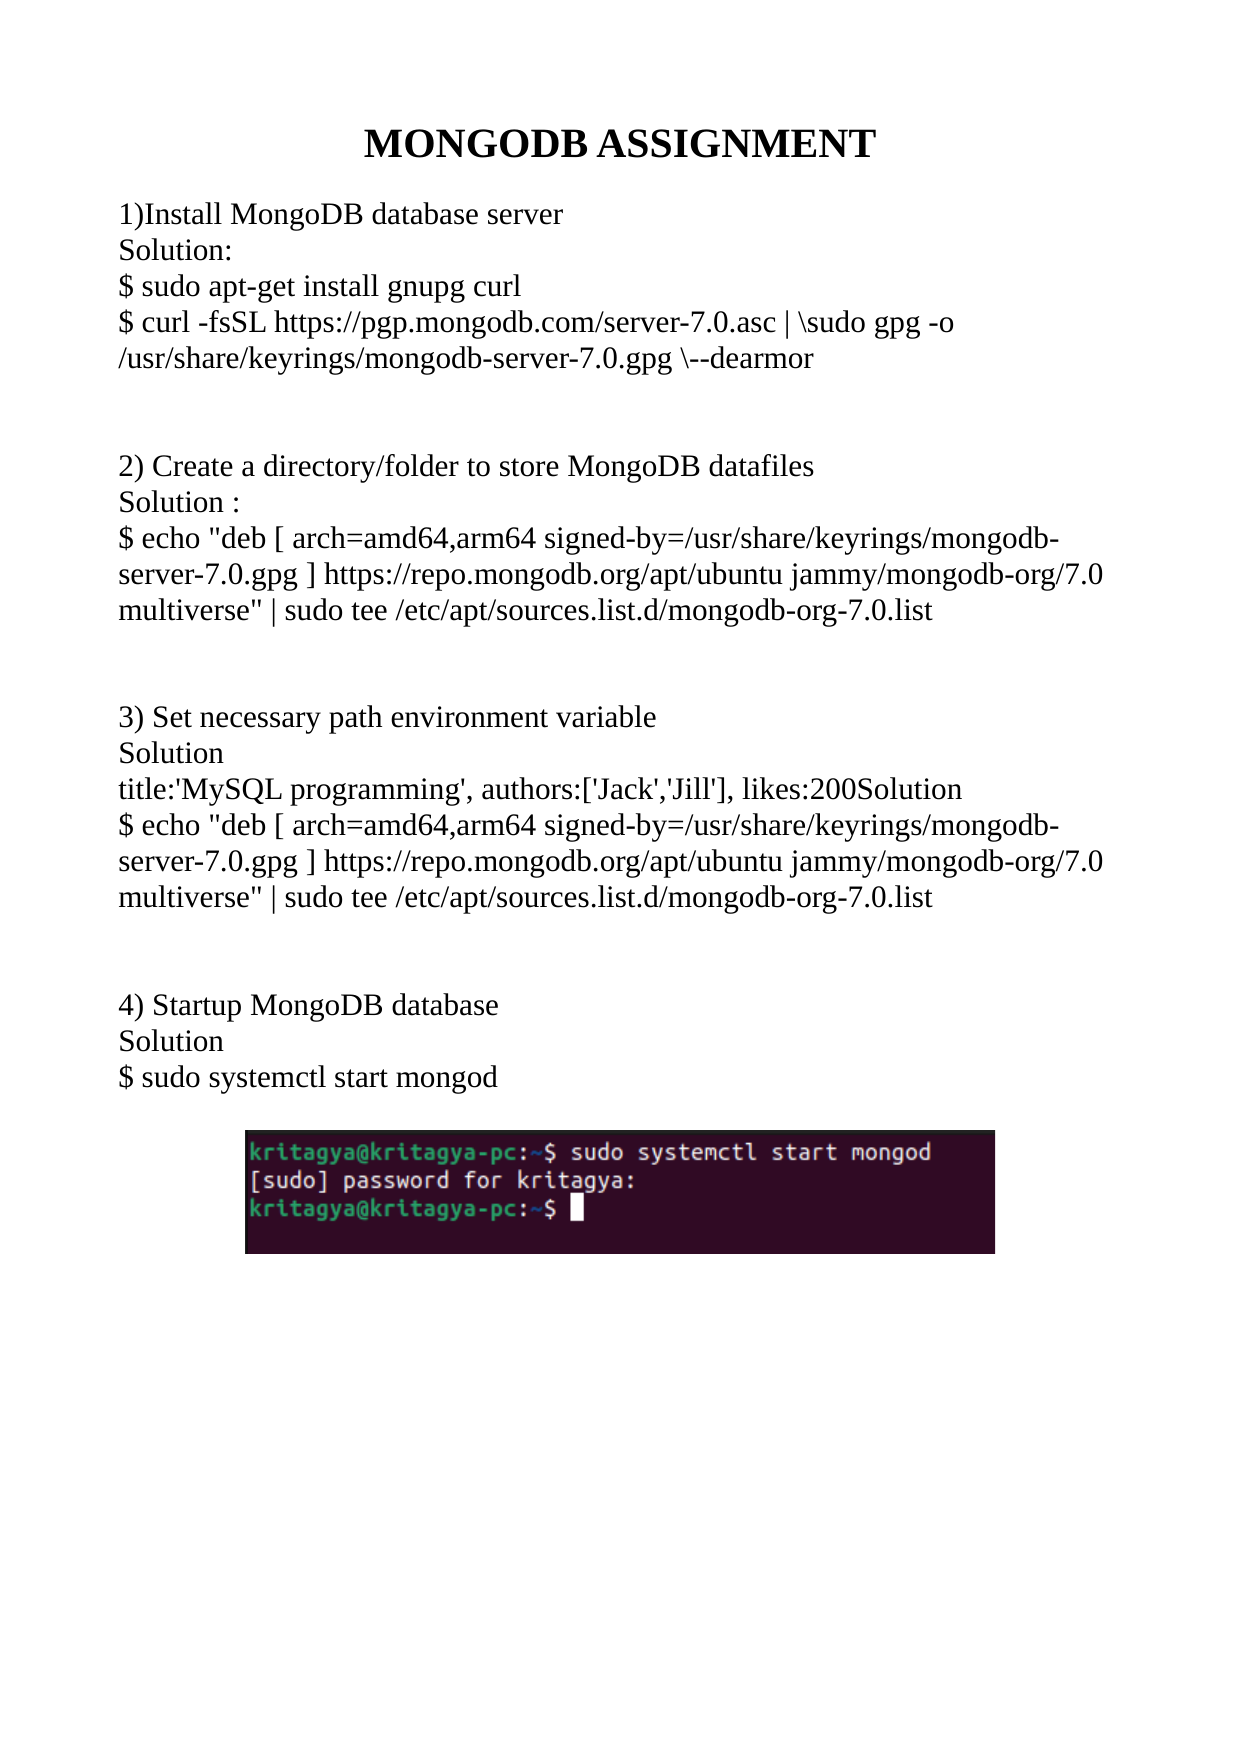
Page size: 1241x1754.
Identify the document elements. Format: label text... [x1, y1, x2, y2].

text $ curl -fsSL https://pgp.mongodb.com/server-7.0.asc | \sudo gpg -o /usr/share/keyrings/mongodb-server-7.0.gpg \--dearmor [118, 303, 1122, 375]
text 1)Install MongoDB database server [118, 196, 1122, 231]
text Solution [118, 734, 1122, 771]
text $ echo "deb [ arch=amd64,arm64 signed-by=/usr/share/keyrings/mongodb-server-7.0.gpg ] https://repo.mongodb.org/apt/ubuntu jammy/mongodb-org/7.0 multiverse" | sudo tee /etc/apt/sources.list.d/mongodb-org-7.0.list [118, 806, 1122, 914]
text Solution [118, 1022, 1122, 1058]
text Solution: [118, 231, 1122, 267]
text Solution : [118, 483, 1122, 519]
text 2) Create a directory/folder to store MongoDB datafiles [118, 447, 1122, 483]
text 4) Startup MongoDB database [118, 986, 1122, 1022]
text $ echo "deb [ arch=amd64,arm64 signed-by=/usr/share/keyrings/mongodb-server-7.0.gpg ] https://repo.mongodb.org/apt/ubuntu jammy/mongodb-org/7.0 multiverse" | sudo tee /etc/apt/sources.list.d/mongodb-org-7.0.list [118, 519, 1122, 627]
text 3) Set necessary path environment variable [118, 699, 1122, 734]
text $ sudo apt-get install gnupg curl [118, 267, 1122, 303]
text $ sudo systemctl start mongod [118, 1058, 1122, 1094]
text title:'MySQL programming', authors:['Jack','Jill'], likes:200Solution [118, 771, 1122, 806]
picture [245, 1130, 995, 1254]
